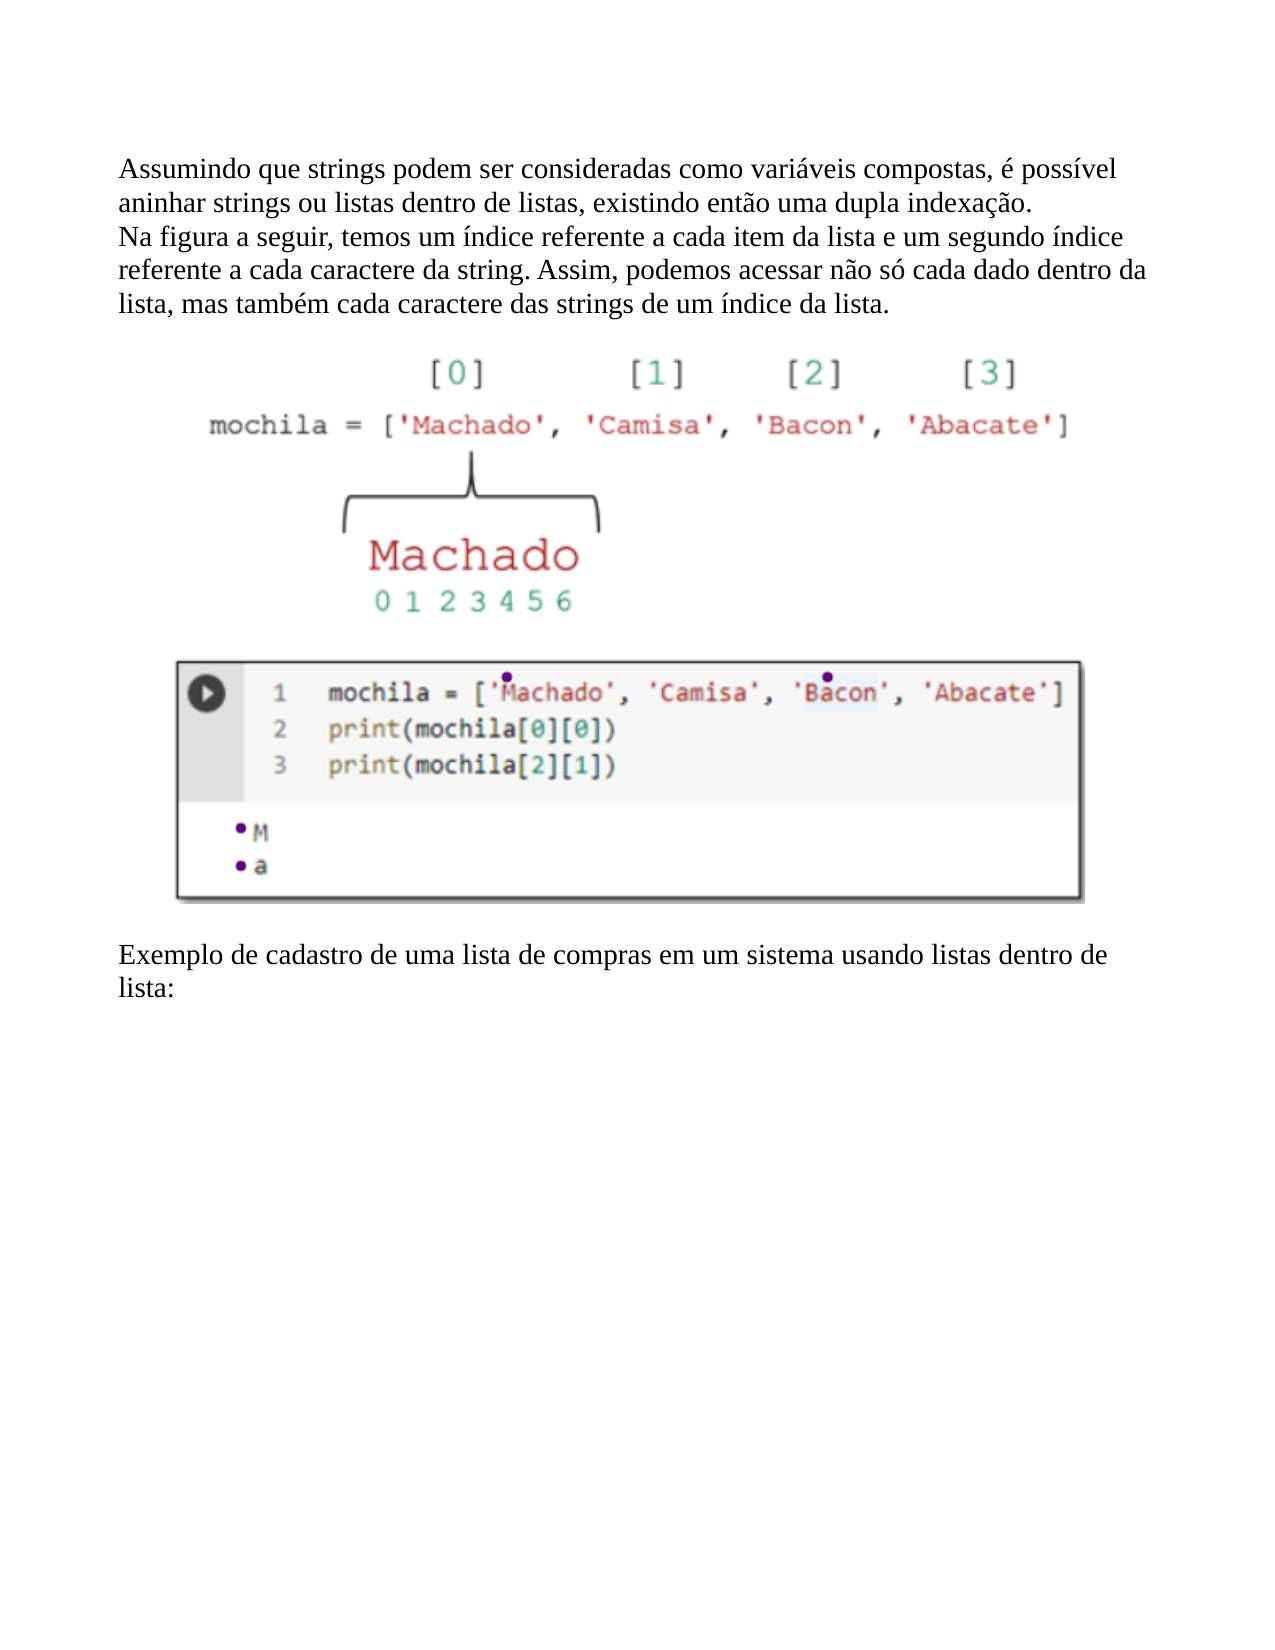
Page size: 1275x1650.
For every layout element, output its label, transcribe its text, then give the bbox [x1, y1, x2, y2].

text Assumindo que strings podem ser consideradas como variáveis compostas, é possível aninhar strings ou listas dentro de listas, existindo então uma dupla indexação. [118, 152, 1157, 219]
picture [174, 657, 1086, 904]
picture [171, 352, 1104, 624]
text Exemplo de cadastro de uma lista de compras em um sistema usando listas dentro de lista: [118, 937, 1157, 1004]
text Na figura a seguir, temos um índice referente a cada item da lista e um segundo índice referente a cada caractere da string. Assim, podemos acessar não só cada dado dentro da lista, mas também cada caractere das strings de um índice da lista. [118, 219, 1157, 319]
